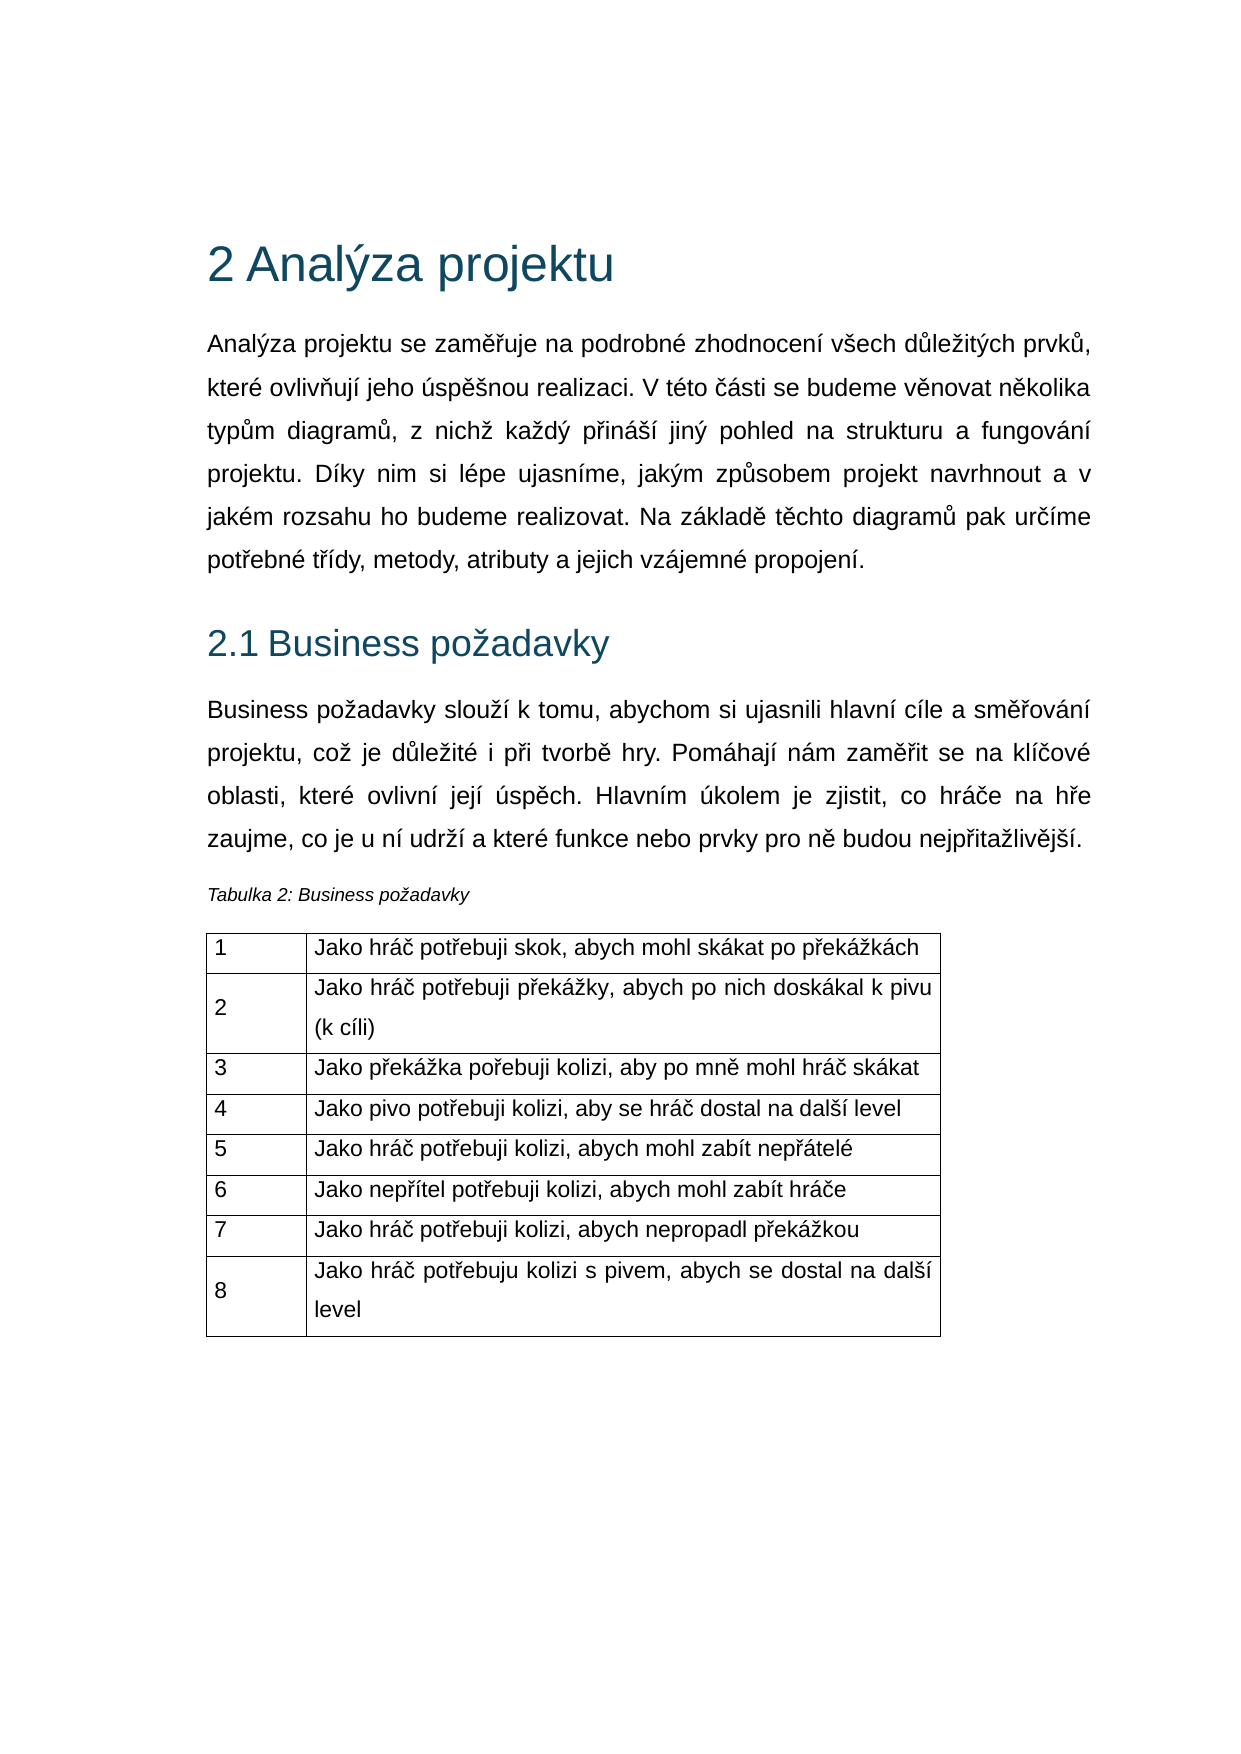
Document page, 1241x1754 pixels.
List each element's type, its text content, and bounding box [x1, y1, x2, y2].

text Tabulka 2: Business požadavky [207, 884, 1092, 905]
table_cell Jako pivo potřebuji kolizi, aby se hráč dostal na další level [307, 1095, 940, 1134]
table_cell 7 [207, 1216, 306, 1256]
table_cell Jako hráč potřebuji překážky, abych po nich doskákal k pivu (k cíli) [307, 974, 940, 1053]
table_header Jako hráč potřebuji skok, abych mohl skákat po překážkách [307, 934, 940, 973]
text Analýza projektu se zaměřuje na podrobné zhodnocení všech důležitých prvků, které ovlivňují jeho úspěšnou realizaci. V této části se budeme věnovat několika typům diagramů, z nichž každý přináší jiný pohled na strukturu a fungování projektu. Díky nim si lépe ujasníme, jakým způsobem projekt navrhnout a v jakém rozsahu ho budeme realizovat. Na základě těchto diagramů pak určíme potřebné třídy, metody, atributy a jejich vzájemné propojení. [207, 329, 1092, 574]
table_cell Jako nepřítel potřebuji kolizi, abych mohl zabít hráče [307, 1176, 940, 1215]
table_cell Jako překážka pořebuji kolizi, aby po mně mohl hráč skákat [307, 1054, 940, 1094]
table_cell 5 [207, 1135, 306, 1175]
table_cell Jako hráč potřebuji kolizi, abych nepropadl překážkou [307, 1216, 940, 1256]
table_cell 2 [207, 974, 306, 1053]
table_cell Jako hráč potřebuji kolizi, abych mohl zabít nepřátelé [307, 1135, 940, 1175]
table_cell 6 [207, 1176, 306, 1215]
table_cell 8 [207, 1257, 306, 1336]
subtitle 2 Analýza projektu [207, 235, 1092, 292]
table_cell Jako hráč potřebuju kolizi s pivem, abych se dostal na další level [307, 1257, 940, 1336]
table_cell 4 [207, 1095, 306, 1134]
table_cell 3 [207, 1054, 306, 1094]
text Business požadavky slouží k tomu, abychom si ujasnili hlavní cíle a směřování projektu, což je důležité i při tvorbě hry. Pomáhají nám zaměřit se na klíčové oblasti, které ovlivní její úspěch. Hlavním úkolem je zjistit, co hráče na hře zaujme, co je u ní udrží a které funkce nebo prvky pro ně budou nejpřitažlivější. [207, 694, 1092, 853]
subtitle 2.1 Business požadavky [207, 622, 1092, 665]
table_header 1 [207, 934, 306, 973]
